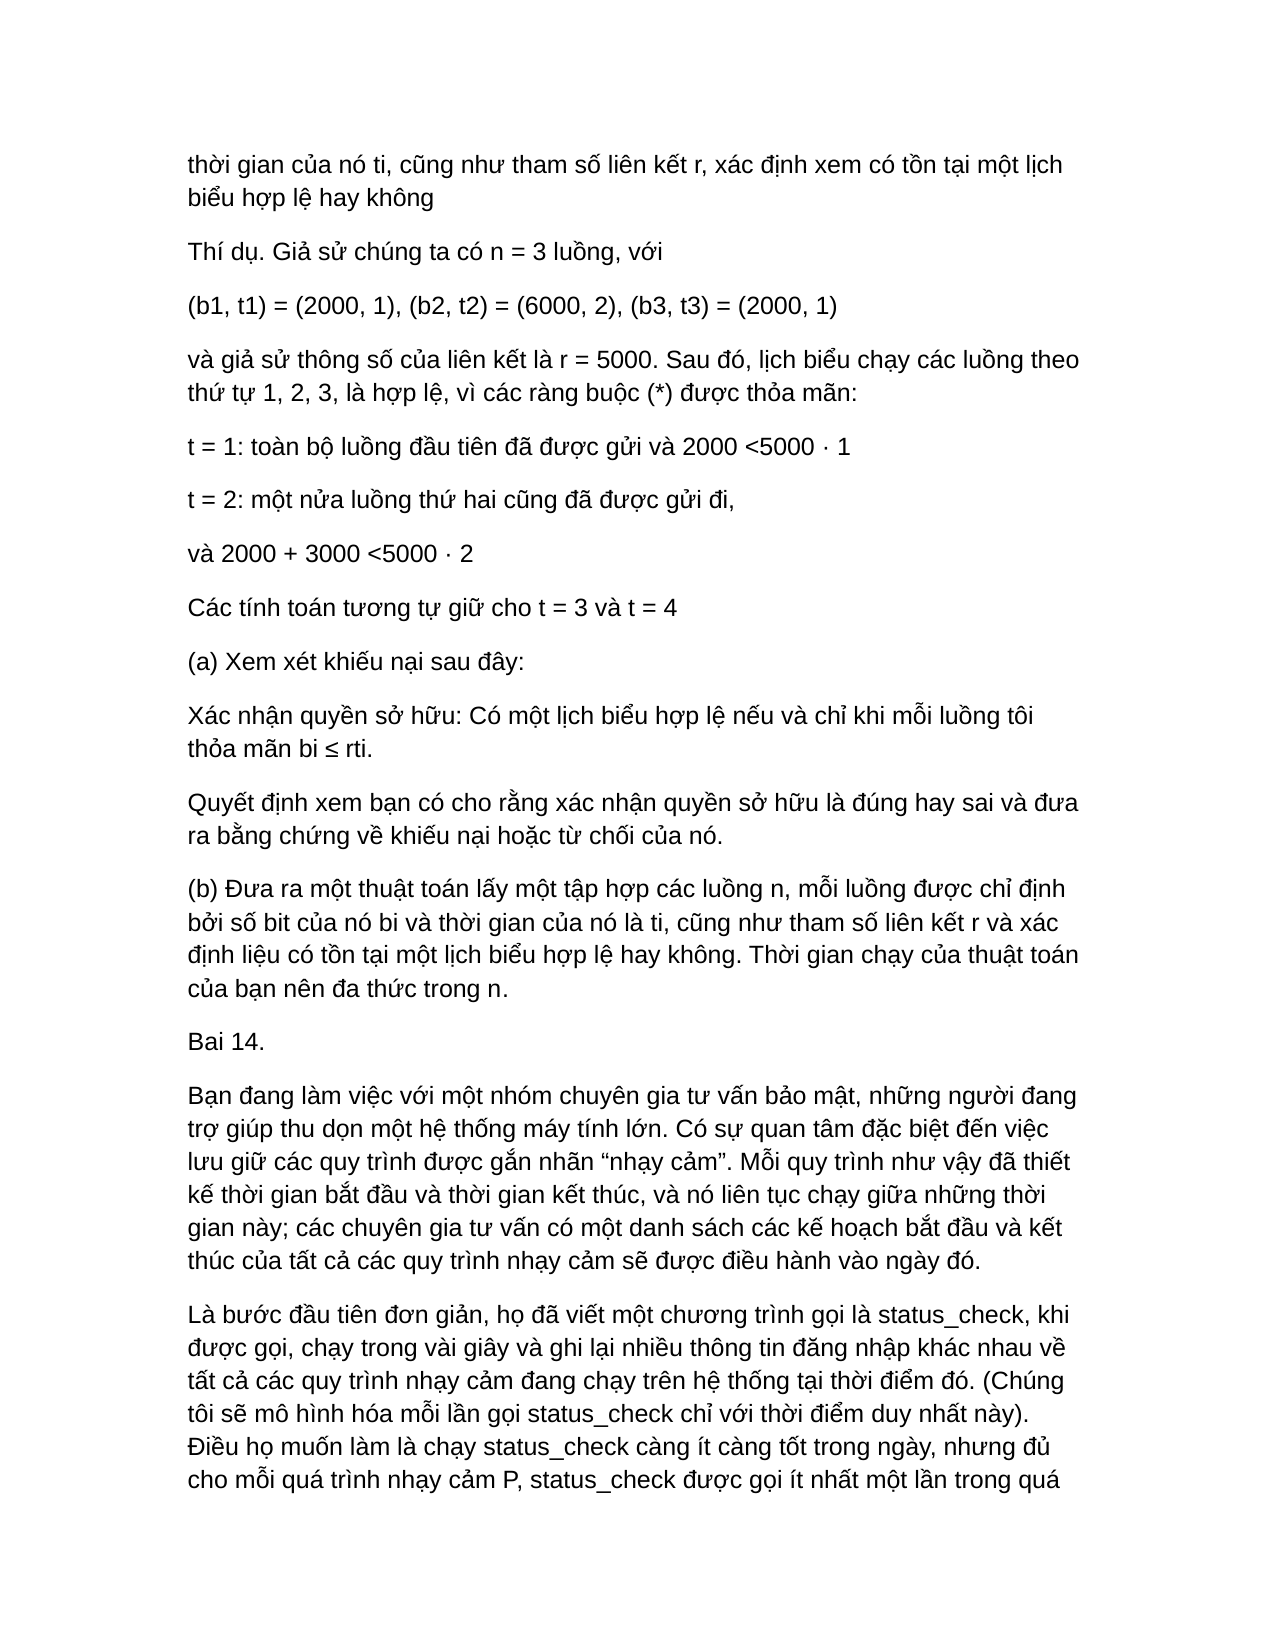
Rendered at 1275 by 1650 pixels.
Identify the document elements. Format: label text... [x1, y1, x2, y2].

text Bai 14. [187, 1027, 1087, 1056]
text (b) Đưa ra một thuật toán lấy một tập hợp các luồng n, mỗi luồng được chỉ định bởi số bit của nó bi và thời gian của nó là ti, cũng như tham số liên kết r và xác định liệu có tồn tại một lịch biểu hợp lệ hay không. Thời gian chạy của thuật toán của bạn nên đa thức trong n. [187, 874, 1087, 1002]
text t = 1: toàn bộ luồng đầu tiên đã được gửi và 2000 <5000 · 1 [187, 431, 1087, 460]
text t = 2: một nửa luồng thứ hai cũng đã được gửi đi, [187, 485, 1087, 514]
text Là bước đầu tiên đơn giản, họ đã viết một chương trình gọi là status_check, khi được gọi, chạy trong vài giây và ghi lại nhiều thông tin đăng nhập khác nhau về tất cả các quy trình nhạy cảm đang chạy trên hệ thống tại thời điểm đó. (Chúng tôi sẽ mô hình hóa mỗi lần gọi status_check chỉ với thời điểm duy nhất này). Điều họ muốn làm là chạy status_check càng ít càng tốt trong ngày, nhưng đủ cho mỗi quá trình nhạy cảm P, status_check được gọi ít nhất một lần trong quá [187, 1300, 1087, 1494]
text (a) Xem xét khiếu nại sau đây: [187, 647, 1087, 676]
text và giả sử thông số của liên kết là r = 5000. Sau đó, lịch biểu chạy các luồng theo thứ tự 1, 2, 3, là hợp lệ, vì các ràng buộc (*) được thỏa mãn: [187, 344, 1087, 406]
text Bạn đang làm việc với một nhóm chuyên gia tư vấn bảo mật, những người đang trợ giúp thu dọn một hệ thống máy tính lớn. Có sự quan tâm đặc biệt đến việc lưu giữ các quy trình được gắn nhãn “nhạy cảm”. Mỗi quy trình như vậy đã thiết kế thời gian bắt đầu và thời gian kết thúc, và nó liên tục chạy giữa những thời gian này; các chuyên gia tư vấn có một danh sách các kế hoạch bắt đầu và kết thúc của tất cả các quy trình nhạy cảm sẽ được điều hành vào ngày đó. [187, 1081, 1087, 1275]
text Thí dụ. Giả sử chúng ta có n = 3 luồng, với [187, 237, 1087, 266]
text thời gian của nó ti, cũng như tham số liên kết r, xác định xem có tồn tại một lịch biểu hợp lệ hay không [187, 150, 1087, 212]
text Các tính toán tương tự giữ cho t = 3 và t = 4 [187, 593, 1087, 622]
text và 2000 + 3000 <5000 · 2 [187, 539, 1087, 568]
text Quyết định xem bạn có cho rằng xác nhận quyền sở hữu là đúng hay sai và đưa ra bằng chứng về khiếu nại hoặc từ chối của nó. [187, 788, 1087, 849]
text Xác nhận quyền sở hữu: Có một lịch biểu hợp lệ nếu và chỉ khi mỗi luồng tôi thỏa mãn bi ≤ rti. [187, 701, 1087, 762]
text (b1, t1) = (2000, 1), (b2, t2) = (6000, 2), (b3, t3) = (2000, 1) [187, 291, 1087, 319]
